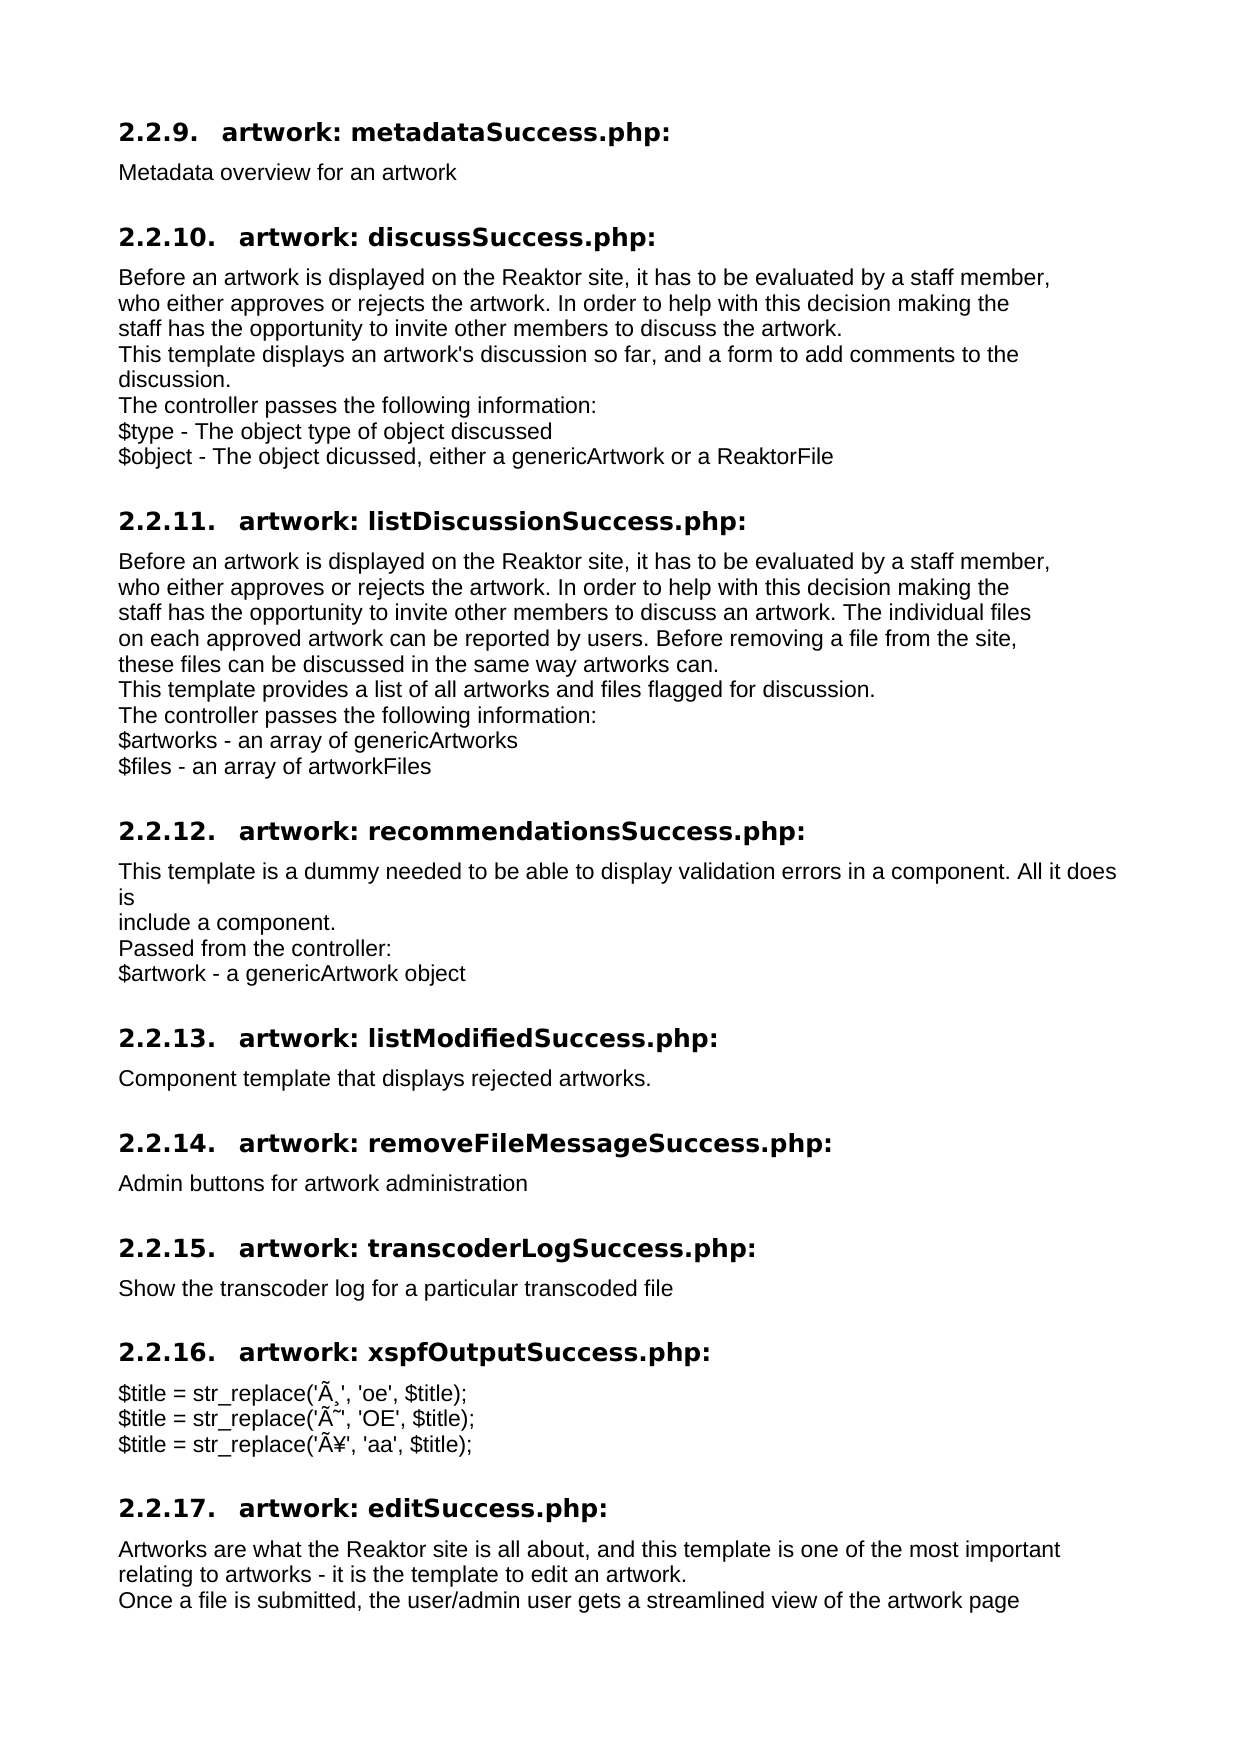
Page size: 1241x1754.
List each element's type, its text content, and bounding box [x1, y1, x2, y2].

subtitle artwork: discussSuccess.php: [118, 223, 1122, 252]
subtitle artwork: editSuccess.php: [118, 1494, 1122, 1524]
text $title = str_replace('Ã¸', 'oe', $title); $title = str_replace('Ã˜', 'OE', $title); $title = str_replace('Ã¥', 'aa', $title); [118, 1380, 1122, 1457]
subtitle artwork: recommendationsSuccess.php: [118, 817, 1122, 846]
text Show the transcoder log for a particular transcoded file [118, 1275, 1122, 1301]
subtitle artwork: transcoderLogSuccess.php: [118, 1234, 1122, 1263]
text Before an artwork is displayed on the Reaktor site, it has to be evaluated by a staff member, who either approves or rejects the artwork. In order to help with this decision making the staff has the opportunity to invite other members to discuss the artwork. This template displays an artwork's discussion so far, and a form to add comments to the discussion. The controller passes the following information: $type - The object type of object discussed $object - The object dicussed, either a genericArtwork or a ReaktorFile [118, 264, 1122, 469]
text This template is a dummy needed to be able to display validation errors in a component. All it does is include a component. Passed from the controller: $artwork - a genericArtwork object [118, 858, 1122, 987]
subtitle artwork: metadataSuccess.php: [118, 118, 1122, 147]
text Component template that displays rejected artworks. [118, 1066, 1122, 1091]
subtitle artwork: listDiscussionSuccess.php: [118, 507, 1122, 536]
text Artworks are what the Reaktor site is all about, and this template is one of the most important relating to artworks - it is the template to edit an artwork. Once a file is submitted, the user/admin user gets a streamlined view of the artwork page [118, 1536, 1122, 1613]
text Before an artwork is displayed on the Reaktor site, it has to be evaluated by a staff member, who either approves or rejects the artwork. In order to help with this decision making the staff has the opportunity to invite other members to discuss an artwork. The individual files on each approved artwork can be reported by users. Before removing a file from the site, these files can be discussed in the same way artworks can. This template provides a list of all artworks and files flagged for discussion. The controller passes the following information: $artworks - an array of genericArtworks $files - an array of artworkFiles [118, 549, 1122, 779]
subtitle artwork: listModifiedSuccess.php: [118, 1024, 1122, 1053]
subtitle artwork: removeFileMessageSuccess.php: [118, 1129, 1122, 1158]
subtitle artwork: xspfOutputSuccess.php: [118, 1338, 1122, 1368]
text Admin buttons for artwork administration [118, 1171, 1122, 1196]
text Metadata overview for an artwork [118, 160, 1122, 185]
